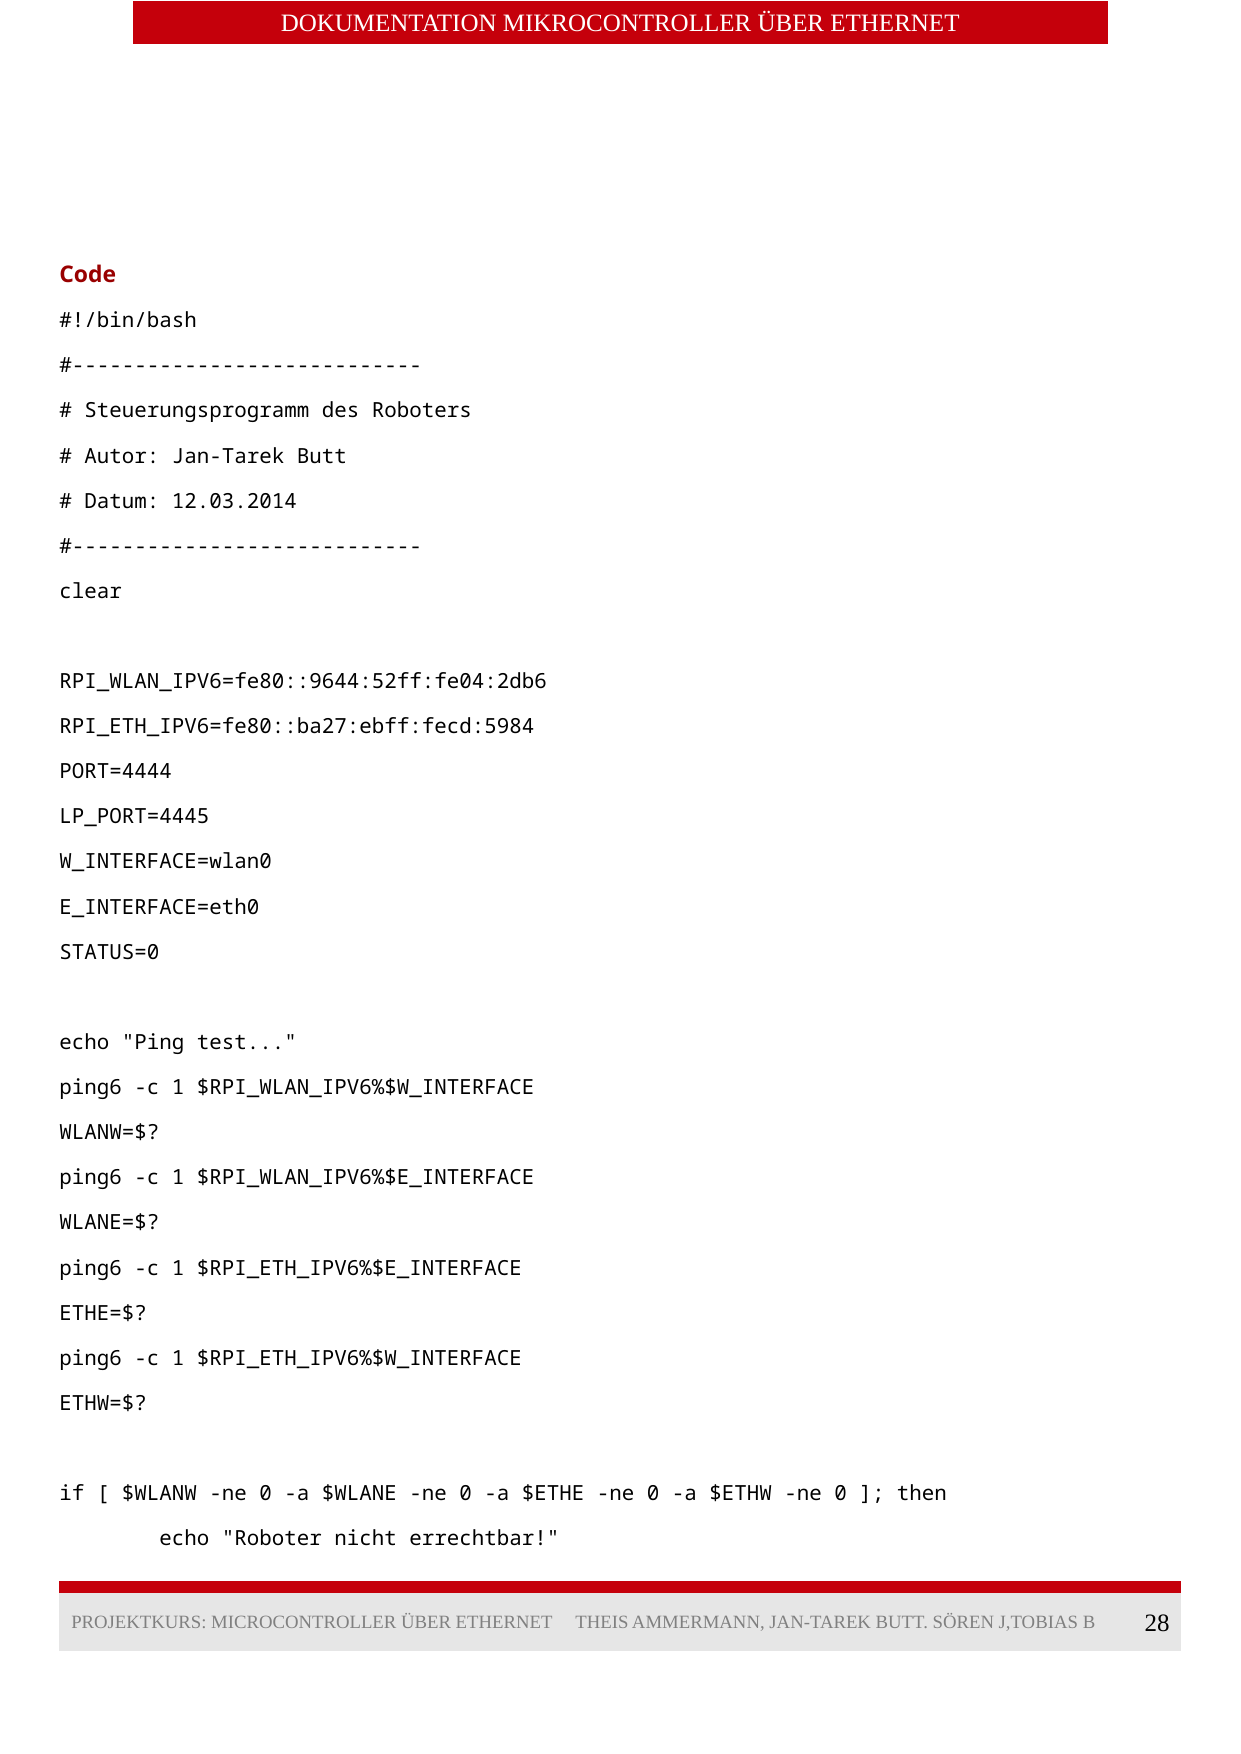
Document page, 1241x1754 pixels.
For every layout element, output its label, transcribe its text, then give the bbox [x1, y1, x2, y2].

text LP_PORT=4445 [59, 802, 1181, 830]
text ping6 -c 1 $RPI_WLAN_IPV6%$E_INTERFACE [59, 1162, 1181, 1191]
text echo "Roboter nicht errechtbar!" [59, 1523, 1181, 1552]
text Code [59, 257, 1181, 289]
text WLANW=$? [59, 1117, 1181, 1146]
text # Datum: 12.03.2014 [59, 486, 1181, 514]
text #---------------------------- [59, 351, 1181, 379]
text RPI_WLAN_IPV6=fe80::9644:52ff:fe04:2db6 [59, 666, 1181, 695]
text #---------------------------- [59, 531, 1181, 559]
text # Autor: Jan-Tarek Butt [59, 441, 1181, 469]
text ping6 -c 1 $RPI_WLAN_IPV6%$W_INTERFACE [59, 1072, 1181, 1101]
text W_INTERFACE=wlan0 [59, 847, 1181, 875]
text ETHE=$? [59, 1298, 1181, 1326]
text ping6 -c 1 $RPI_ETH_IPV6%$E_INTERFACE [59, 1253, 1181, 1281]
text # Steuerungsprogramm des Roboters [59, 396, 1181, 424]
text PORT=4444 [59, 756, 1181, 785]
text clear [59, 576, 1181, 604]
text E_INTERFACE=eth0 [59, 892, 1181, 920]
text echo "Ping test..." [59, 1027, 1181, 1056]
text ETHW=$? [59, 1388, 1181, 1416]
text RPI_ETH_IPV6=fe80::ba27:ebff:fecd:5984 [59, 711, 1181, 740]
text #!/bin/bash [59, 305, 1181, 334]
text STATUS=0 [59, 937, 1181, 965]
text ping6 -c 1 $RPI_ETH_IPV6%$W_INTERFACE [59, 1343, 1181, 1371]
text if [ $WLANW -ne 0 -a $WLANE -ne 0 -a $ETHE -ne 0 -a $ETHW -ne 0 ]; then [59, 1478, 1181, 1507]
text WLANE=$? [59, 1207, 1181, 1236]
